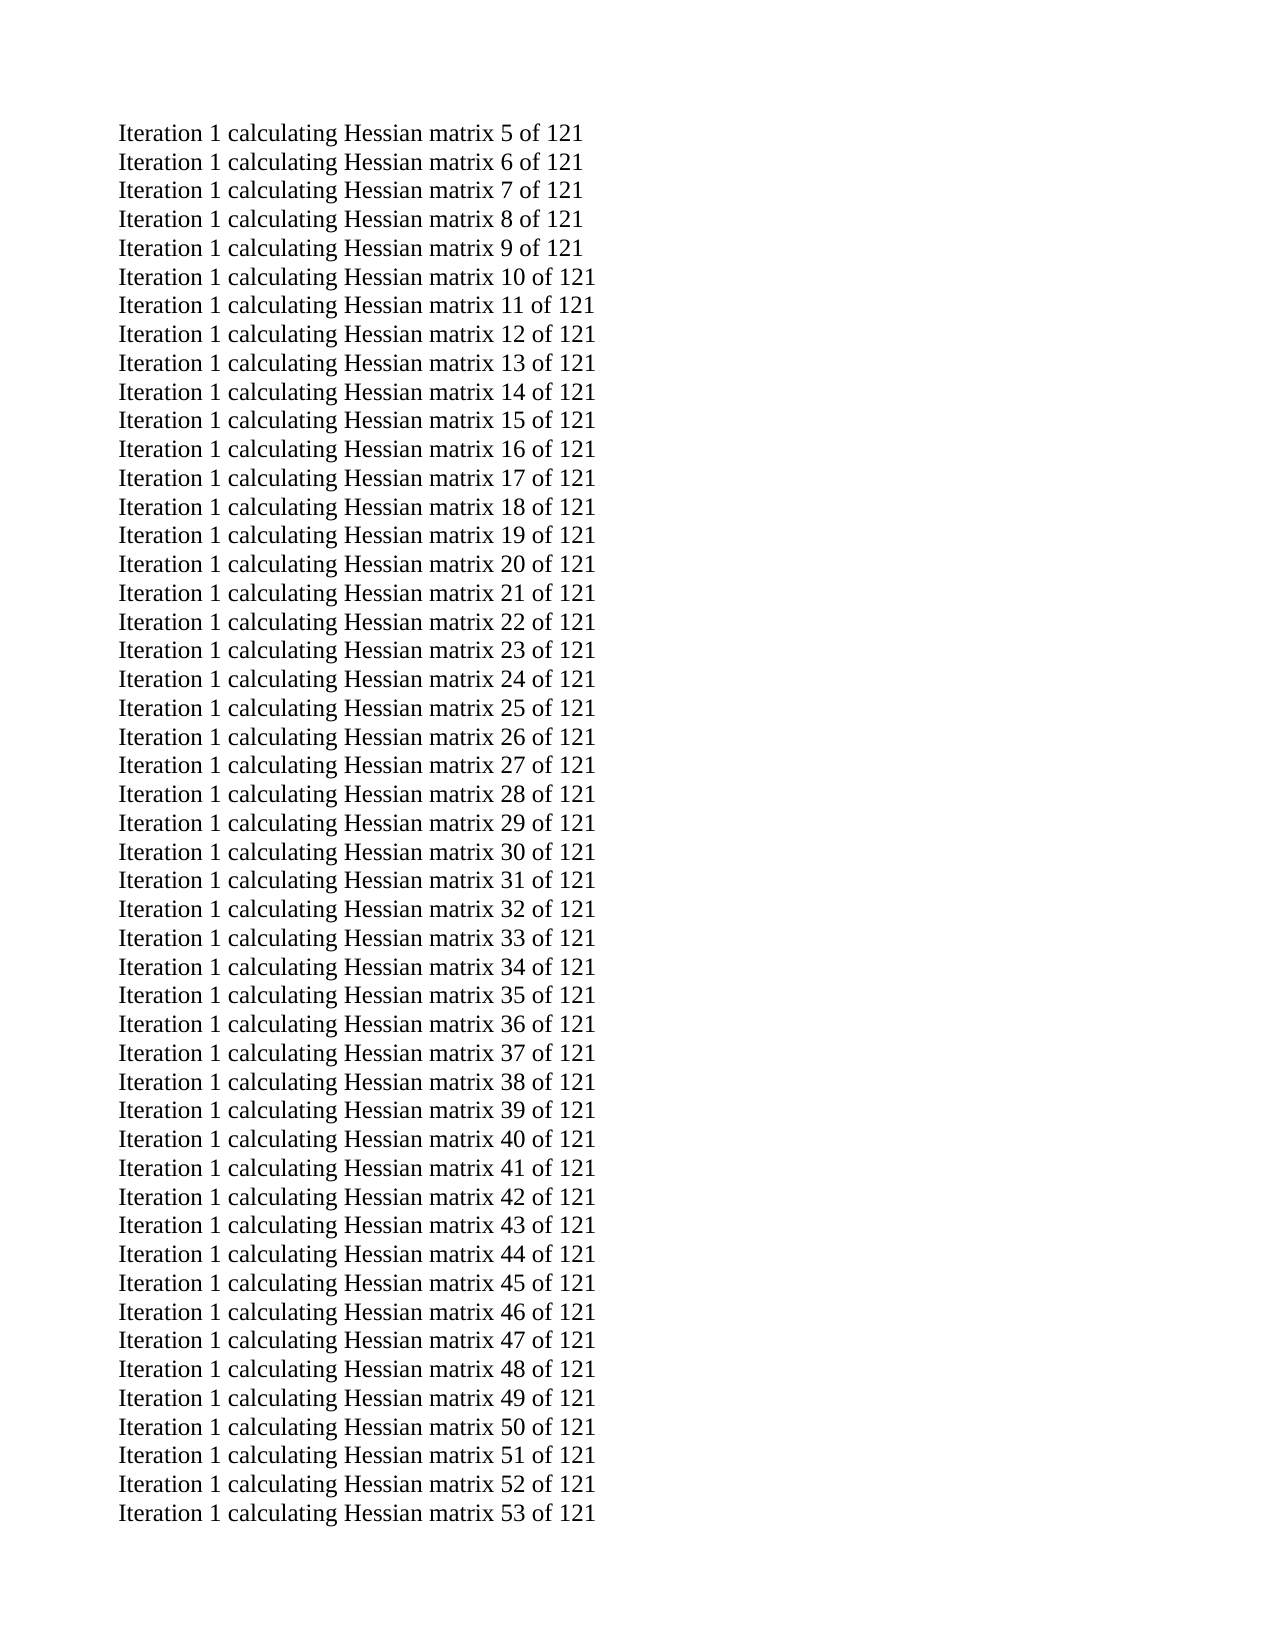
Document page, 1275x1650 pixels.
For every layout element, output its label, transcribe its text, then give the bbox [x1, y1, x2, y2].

text Iteration 1 calculating Hessian matrix 27 of 121 [118, 751, 1157, 779]
text Iteration 1 calculating Hessian matrix 46 of 121 [118, 1297, 1157, 1326]
text Iteration 1 calculating Hessian matrix 20 of 121 [118, 549, 1157, 578]
text Iteration 1 calculating Hessian matrix 17 of 121 [118, 463, 1157, 492]
text Iteration 1 calculating Hessian matrix 30 of 121 [118, 837, 1157, 866]
text Iteration 1 calculating Hessian matrix 44 of 121 [118, 1239, 1157, 1268]
text Iteration 1 calculating Hessian matrix 33 of 121 [118, 923, 1157, 952]
text Iteration 1 calculating Hessian matrix 37 of 121 [118, 1038, 1157, 1067]
text Iteration 1 calculating Hessian matrix 48 of 121 [118, 1354, 1157, 1383]
text Iteration 1 calculating Hessian matrix 34 of 121 [118, 952, 1157, 981]
text Iteration 1 calculating Hessian matrix 11 of 121 [118, 291, 1157, 319]
text Iteration 1 calculating Hessian matrix 7 of 121 [118, 176, 1157, 204]
text Iteration 1 calculating Hessian matrix 51 of 121 [118, 1441, 1157, 1469]
text Iteration 1 calculating Hessian matrix 47 of 121 [118, 1326, 1157, 1354]
text Iteration 1 calculating Hessian matrix 25 of 121 [118, 693, 1157, 722]
text Iteration 1 calculating Hessian matrix 14 of 121 [118, 377, 1157, 406]
text Iteration 1 calculating Hessian matrix 21 of 121 [118, 578, 1157, 607]
text Iteration 1 calculating Hessian matrix 52 of 121 [118, 1469, 1157, 1498]
text Iteration 1 calculating Hessian matrix 35 of 121 [118, 981, 1157, 1009]
text Iteration 1 calculating Hessian matrix 38 of 121 [118, 1067, 1157, 1096]
text Iteration 1 calculating Hessian matrix 53 of 121 [118, 1498, 1157, 1527]
text Iteration 1 calculating Hessian matrix 18 of 121 [118, 492, 1157, 521]
text Iteration 1 calculating Hessian matrix 36 of 121 [118, 1009, 1157, 1038]
text Iteration 1 calculating Hessian matrix 12 of 121 [118, 319, 1157, 348]
text Iteration 1 calculating Hessian matrix 42 of 121 [118, 1182, 1157, 1211]
text Iteration 1 calculating Hessian matrix 24 of 121 [118, 664, 1157, 693]
text Iteration 1 calculating Hessian matrix 39 of 121 [118, 1096, 1157, 1124]
text Iteration 1 calculating Hessian matrix 41 of 121 [118, 1153, 1157, 1182]
text Iteration 1 calculating Hessian matrix 9 of 121 [118, 233, 1157, 262]
text Iteration 1 calculating Hessian matrix 8 of 121 [118, 204, 1157, 233]
text Iteration 1 calculating Hessian matrix 5 of 121 [118, 118, 1157, 147]
text Iteration 1 calculating Hessian matrix 26 of 121 [118, 722, 1157, 751]
text Iteration 1 calculating Hessian matrix 40 of 121 [118, 1124, 1157, 1153]
text Iteration 1 calculating Hessian matrix 13 of 121 [118, 348, 1157, 377]
text Iteration 1 calculating Hessian matrix 6 of 121 [118, 147, 1157, 176]
text Iteration 1 calculating Hessian matrix 50 of 121 [118, 1412, 1157, 1441]
text Iteration 1 calculating Hessian matrix 10 of 121 [118, 262, 1157, 291]
text Iteration 1 calculating Hessian matrix 45 of 121 [118, 1268, 1157, 1297]
text Iteration 1 calculating Hessian matrix 32 of 121 [118, 894, 1157, 923]
text Iteration 1 calculating Hessian matrix 15 of 121 [118, 406, 1157, 434]
text Iteration 1 calculating Hessian matrix 31 of 121 [118, 866, 1157, 894]
text Iteration 1 calculating Hessian matrix 29 of 121 [118, 808, 1157, 837]
text Iteration 1 calculating Hessian matrix 23 of 121 [118, 636, 1157, 664]
text Iteration 1 calculating Hessian matrix 43 of 121 [118, 1211, 1157, 1239]
text Iteration 1 calculating Hessian matrix 49 of 121 [118, 1383, 1157, 1412]
text Iteration 1 calculating Hessian matrix 19 of 121 [118, 521, 1157, 549]
text Iteration 1 calculating Hessian matrix 22 of 121 [118, 607, 1157, 636]
text Iteration 1 calculating Hessian matrix 16 of 121 [118, 434, 1157, 463]
text Iteration 1 calculating Hessian matrix 28 of 121 [118, 779, 1157, 808]
